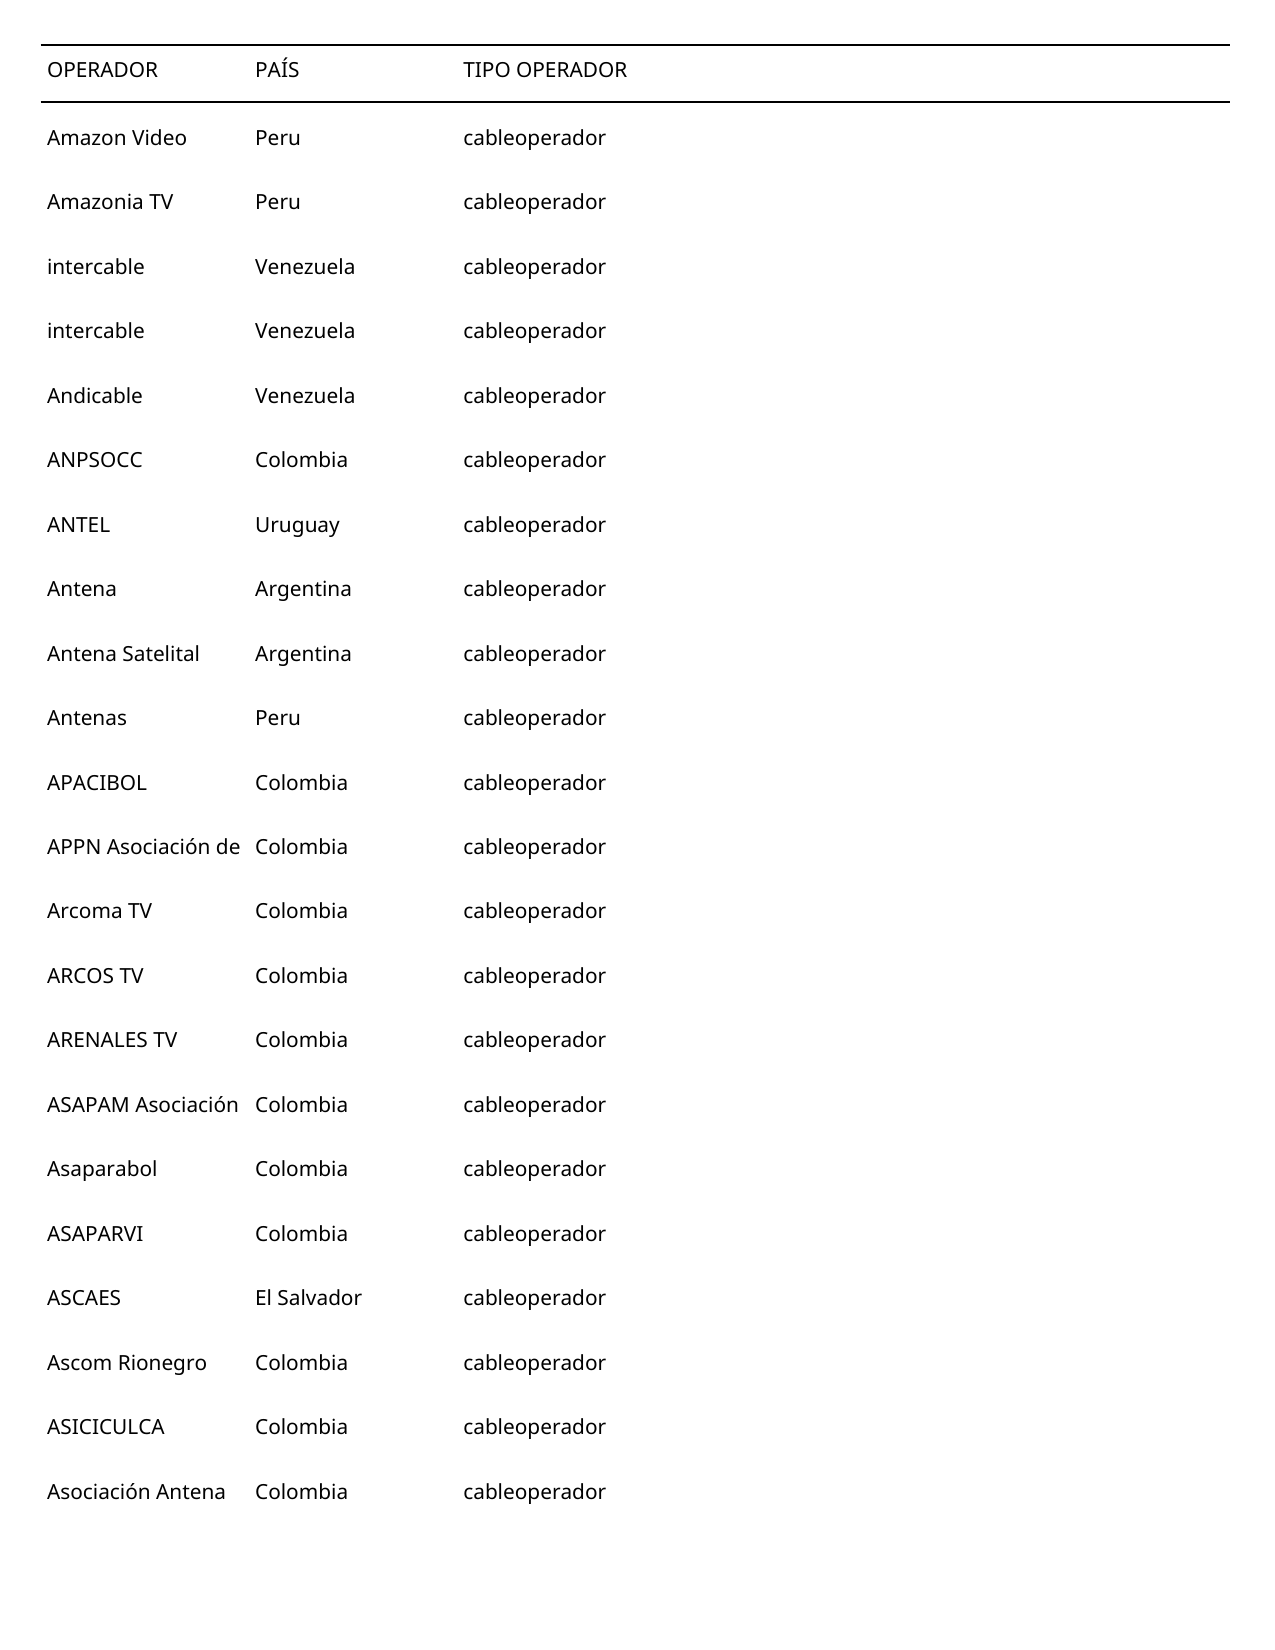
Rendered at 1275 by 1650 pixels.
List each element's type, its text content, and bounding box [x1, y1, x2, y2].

table_cell [0, 1002, 41, 1026]
table_cell [41, 1413, 47, 1453]
table_header [671, 0, 1234, 45]
table_cell [255, 873, 463, 897]
table_cell [41, 293, 47, 316]
table_cell APACIBOL [47, 768, 255, 808]
table_cell [0, 1090, 41, 1131]
table_cell [671, 316, 1234, 357]
table_cell [0, 1324, 41, 1348]
table_header [41, 0, 47, 44]
table_cell [1234, 228, 1275, 252]
table_cell [41, 46, 47, 55]
table_cell [671, 744, 1234, 768]
table_cell [463, 1324, 671, 1348]
table_cell [463, 46, 671, 55]
table_cell cableoperador [463, 832, 671, 873]
table_cell [1234, 188, 1275, 228]
table_cell Colombia [255, 897, 463, 937]
table_cell cableoperador [463, 1413, 671, 1453]
table_cell [41, 1026, 47, 1066]
table_cell [41, 510, 47, 550]
table_cell [41, 252, 47, 292]
table_cell [41, 421, 47, 445]
table_cell [0, 639, 41, 679]
table_cell cableoperador [463, 768, 671, 808]
table_cell [1234, 1195, 1275, 1219]
table_cell [0, 1413, 41, 1453]
table_cell [0, 1389, 41, 1412]
table_cell [0, 46, 41, 55]
table_cell [47, 550, 255, 574]
table_cell [671, 1026, 1234, 1066]
table_cell [1234, 164, 1275, 187]
table_cell Uruguay [255, 510, 463, 550]
table_cell [1234, 768, 1275, 808]
table_cell [41, 445, 47, 486]
table_cell [671, 55, 1234, 96]
table_cell Colombia [255, 1348, 463, 1388]
table_cell [671, 381, 1234, 421]
table_cell [41, 1195, 47, 1219]
table_cell cableoperador [463, 1348, 671, 1388]
table_cell [463, 164, 671, 187]
table_cell [0, 1348, 41, 1388]
table_cell cableoperador [463, 1090, 671, 1131]
table_cell [671, 550, 1234, 574]
table_cell Colombia [255, 1413, 463, 1453]
table_cell [1234, 1284, 1275, 1324]
table_cell [1234, 1413, 1275, 1453]
table_cell [671, 510, 1234, 550]
table_cell Amazonia TV [47, 188, 255, 228]
table_cell [463, 1131, 671, 1154]
table_cell [41, 188, 47, 228]
table_cell [255, 679, 463, 703]
table_cell [671, 486, 1234, 510]
table_cell [41, 1284, 47, 1324]
table_cell cableoperador [463, 574, 671, 615]
table_cell [463, 104, 671, 123]
table_cell cableoperador [463, 445, 671, 486]
table_cell [47, 104, 255, 123]
table_cell [255, 96, 463, 101]
table_cell [41, 639, 47, 679]
table_cell [0, 574, 41, 615]
table_cell [41, 832, 47, 873]
table_cell [0, 768, 41, 808]
table_cell [671, 937, 1234, 961]
table_cell [41, 768, 47, 808]
table_cell [0, 1131, 41, 1154]
table_cell OPERADOR [47, 55, 255, 96]
table_cell Colombia [255, 1219, 463, 1259]
table_cell [41, 897, 47, 937]
table_cell [47, 421, 255, 445]
table_cell [0, 1026, 41, 1066]
table_cell [41, 316, 47, 357]
table_cell [0, 744, 41, 768]
table_cell [41, 1219, 47, 1259]
table_cell [671, 1260, 1234, 1283]
table_cell [463, 615, 671, 639]
table_cell [463, 1066, 671, 1090]
table_cell [47, 46, 255, 55]
table_cell [1234, 104, 1275, 123]
table_cell [671, 1131, 1234, 1154]
table_cell [47, 808, 255, 832]
table_header [0, 0, 41, 45]
table_cell [1234, 1477, 1275, 1517]
table_cell [0, 55, 41, 96]
table_cell [0, 808, 41, 832]
table_cell [671, 768, 1234, 808]
table_cell [255, 1131, 463, 1154]
table_cell cableoperador [463, 1284, 671, 1324]
table_cell [671, 873, 1234, 897]
table_cell [1234, 55, 1275, 96]
table_cell intercable [47, 316, 255, 357]
table_cell [1234, 1002, 1275, 1026]
table_header [463, 0, 671, 44]
table_cell [463, 1389, 671, 1412]
table_cell [0, 486, 41, 510]
table_cell [1234, 1155, 1275, 1195]
table_cell [0, 445, 41, 486]
table_cell [47, 1389, 255, 1412]
table_cell [47, 164, 255, 187]
table_cell cableoperador [463, 897, 671, 937]
table_cell [1234, 1131, 1275, 1154]
table_cell Peru [255, 188, 463, 228]
table_cell [671, 293, 1234, 316]
table_cell [463, 1195, 671, 1219]
table_cell [41, 808, 47, 832]
table_cell TIPO OPERADOR [463, 55, 671, 96]
table_cell [1234, 1090, 1275, 1131]
table_cell [463, 293, 671, 316]
table_cell [1234, 357, 1275, 381]
table_cell Peru [255, 123, 463, 163]
table_cell Asaparabol [47, 1155, 255, 1195]
table_cell [41, 1002, 47, 1026]
table_cell [255, 1453, 463, 1477]
table_cell [1234, 1453, 1275, 1477]
table_cell [41, 703, 47, 744]
table_cell intercable [47, 252, 255, 292]
table_cell [41, 104, 47, 123]
table_cell [41, 1453, 47, 1477]
table_cell [47, 1002, 255, 1026]
table_cell [1234, 744, 1275, 768]
table_cell [41, 937, 47, 961]
table_cell [671, 445, 1234, 486]
table_cell [1234, 293, 1275, 316]
table_cell [1234, 252, 1275, 292]
table_cell [47, 1195, 255, 1219]
table_cell [255, 615, 463, 639]
table_cell [41, 381, 47, 421]
table_cell [671, 574, 1234, 615]
table_cell [41, 1090, 47, 1131]
table_cell [47, 615, 255, 639]
table_cell [1234, 46, 1275, 55]
table_cell [0, 1155, 41, 1195]
table_cell cableoperador [463, 1155, 671, 1195]
table_cell [463, 1260, 671, 1283]
table_cell [1234, 679, 1275, 703]
table_header [1234, 0, 1275, 45]
table_cell cableoperador [463, 188, 671, 228]
table_cell [41, 357, 47, 381]
table_cell cableoperador [463, 381, 671, 421]
table_cell [671, 46, 1234, 55]
table_cell [1234, 1026, 1275, 1066]
table_cell [41, 123, 47, 163]
table_cell cableoperador [463, 1026, 671, 1066]
table_cell ASAPARVI [47, 1219, 255, 1259]
table_cell [255, 1002, 463, 1026]
table_cell [255, 1066, 463, 1090]
table_cell El Salvador [255, 1284, 463, 1324]
table_cell [463, 1453, 671, 1477]
table_cell [671, 961, 1234, 1002]
table_cell [0, 1453, 41, 1477]
table_cell [0, 961, 41, 1002]
table_cell [463, 873, 671, 897]
table_cell cableoperador [463, 639, 671, 679]
table_cell [671, 421, 1234, 445]
table_cell [1234, 832, 1275, 873]
table_cell [1234, 1348, 1275, 1388]
table_cell [41, 228, 47, 252]
table_cell [1234, 1389, 1275, 1412]
table_cell [0, 252, 41, 292]
table_cell [0, 188, 41, 228]
table_cell Colombia [255, 1026, 463, 1066]
table_cell [41, 486, 47, 510]
table_cell [0, 873, 41, 897]
table_cell [255, 421, 463, 445]
table_cell ANTEL [47, 510, 255, 550]
table_cell APPN Asociación de [47, 832, 255, 873]
table_cell [41, 1131, 47, 1154]
table_cell [671, 1348, 1234, 1388]
table_cell [1234, 1219, 1275, 1259]
table_cell [41, 574, 47, 615]
table_cell [671, 228, 1234, 252]
table_cell [255, 744, 463, 768]
table_cell [463, 486, 671, 510]
table_cell [1234, 1324, 1275, 1348]
table_cell Colombia [255, 1477, 463, 1517]
table_cell ASAPAM Asociación [47, 1090, 255, 1131]
table_cell [671, 897, 1234, 937]
table_cell cableoperador [463, 316, 671, 357]
table_cell [0, 164, 41, 187]
table_cell [463, 937, 671, 961]
table_cell [463, 228, 671, 252]
table_header [47, 0, 255, 44]
table_cell [0, 316, 41, 357]
table_cell [41, 961, 47, 1002]
table_cell Asociación Antena [47, 1477, 255, 1517]
table_cell [0, 228, 41, 252]
table_cell ASCAES [47, 1284, 255, 1324]
table_cell [0, 421, 41, 445]
table_cell [1234, 937, 1275, 961]
table_cell [0, 1066, 41, 1090]
table_cell [41, 1324, 47, 1348]
table_cell [0, 96, 41, 102]
table_cell [671, 703, 1234, 744]
table_cell [671, 808, 1234, 832]
table_cell [1234, 873, 1275, 897]
table_cell [463, 679, 671, 703]
table_cell [671, 1066, 1234, 1090]
table_cell [255, 1195, 463, 1219]
table_cell [0, 615, 41, 639]
table_cell [255, 1389, 463, 1412]
table_cell [0, 357, 41, 381]
table_cell [255, 164, 463, 187]
table_cell Argentina [255, 574, 463, 615]
table_cell [47, 357, 255, 381]
table_cell Arcoma TV [47, 897, 255, 937]
table_cell [47, 744, 255, 768]
table_cell [0, 381, 41, 421]
table_cell ANPSOCC [47, 445, 255, 486]
table_cell Colombia [255, 961, 463, 1002]
table_cell [1234, 381, 1275, 421]
table_header [255, 0, 463, 44]
table_cell [255, 550, 463, 574]
table_cell [1234, 1260, 1275, 1283]
table_cell [0, 550, 41, 574]
table_cell [47, 1131, 255, 1154]
table_cell [41, 1348, 47, 1388]
table_cell [41, 164, 47, 187]
table_cell [255, 1260, 463, 1283]
table_cell [1234, 808, 1275, 832]
table_cell [41, 550, 47, 574]
table_cell [255, 46, 463, 55]
table_cell Venezuela [255, 252, 463, 292]
table_cell Peru [255, 703, 463, 744]
table_cell [671, 1090, 1234, 1131]
table_cell [1234, 1066, 1275, 1090]
table_cell cableoperador [463, 1219, 671, 1259]
table_cell [47, 679, 255, 703]
table_cell [671, 164, 1234, 187]
table_cell [1234, 961, 1275, 1002]
table_cell [0, 1219, 41, 1259]
table_cell [1234, 510, 1275, 550]
table_cell [41, 1155, 47, 1195]
table_cell [41, 1066, 47, 1090]
table_cell [463, 744, 671, 768]
table_cell cableoperador [463, 510, 671, 550]
table_cell [47, 1324, 255, 1348]
table_cell PAÍS [255, 55, 463, 96]
table_cell [255, 808, 463, 832]
table_cell [463, 421, 671, 445]
table_cell cableoperador [463, 961, 671, 1002]
table_cell [1234, 703, 1275, 744]
table_cell [0, 937, 41, 961]
table_cell [47, 486, 255, 510]
table_cell [463, 96, 671, 101]
table_cell [671, 679, 1234, 703]
table_cell Ascom Rionegro [47, 1348, 255, 1388]
table_cell Colombia [255, 832, 463, 873]
table_cell [671, 832, 1234, 873]
table_cell [41, 1260, 47, 1283]
table_cell [1234, 123, 1275, 163]
table_cell ASICICULCA [47, 1413, 255, 1453]
table_cell [255, 228, 463, 252]
table_cell [255, 937, 463, 961]
table_cell [47, 293, 255, 316]
table_cell [255, 486, 463, 510]
table_cell [0, 897, 41, 937]
table_cell [671, 1195, 1234, 1219]
table_cell ARENALES TV [47, 1026, 255, 1066]
table_cell [41, 615, 47, 639]
table_cell Antenas [47, 703, 255, 744]
table_cell [47, 873, 255, 897]
table_cell [1234, 96, 1275, 102]
table_cell [463, 808, 671, 832]
table_cell [41, 679, 47, 703]
table_cell [47, 1066, 255, 1090]
table_cell [1234, 445, 1275, 486]
table_cell Antena Satelital [47, 639, 255, 679]
table_cell [41, 744, 47, 768]
table_cell [671, 1219, 1234, 1259]
table_cell [0, 123, 41, 163]
table_cell [0, 703, 41, 744]
table_cell [0, 1477, 41, 1517]
table_cell [47, 1260, 255, 1283]
table_cell [1234, 421, 1275, 445]
table_cell [41, 55, 47, 96]
table_cell [1234, 550, 1275, 574]
table_cell [0, 510, 41, 550]
table_cell [0, 679, 41, 703]
table_cell [255, 1324, 463, 1348]
table_cell [255, 357, 463, 381]
table_cell [1234, 574, 1275, 615]
table_cell [671, 104, 1234, 123]
table_cell Venezuela [255, 381, 463, 421]
table_cell [47, 96, 255, 101]
table_cell [41, 873, 47, 897]
table_cell [671, 1284, 1234, 1324]
table_cell [671, 615, 1234, 639]
table_cell Colombia [255, 445, 463, 486]
table_cell cableoperador [463, 252, 671, 292]
table_cell [671, 252, 1234, 292]
table_cell [0, 832, 41, 873]
table_cell [0, 1284, 41, 1324]
table_cell [0, 1260, 41, 1283]
table_cell Argentina [255, 639, 463, 679]
table_cell [671, 357, 1234, 381]
table_cell [671, 1002, 1234, 1026]
table_cell [463, 550, 671, 574]
table_cell Colombia [255, 1155, 463, 1195]
table_cell [47, 228, 255, 252]
table_cell Andicable [47, 381, 255, 421]
table_cell Venezuela [255, 316, 463, 357]
table_cell [671, 1413, 1234, 1453]
table_cell Colombia [255, 768, 463, 808]
table_cell [0, 293, 41, 316]
table_cell Amazon Video [47, 123, 255, 163]
table_cell [1234, 615, 1275, 639]
table_cell [671, 123, 1234, 163]
table_cell [463, 1002, 671, 1026]
table_cell [0, 104, 41, 123]
table_cell [671, 639, 1234, 679]
table_cell [671, 1389, 1234, 1412]
table_cell Antena [47, 574, 255, 615]
table_cell [255, 293, 463, 316]
table_cell [671, 1453, 1234, 1477]
table_cell [1234, 486, 1275, 510]
table_cell [463, 357, 671, 381]
table_cell [47, 937, 255, 961]
table_cell [671, 188, 1234, 228]
table_cell [255, 104, 463, 123]
table_cell [47, 1453, 255, 1477]
table_cell cableoperador [463, 703, 671, 744]
table_cell [671, 1324, 1234, 1348]
table_cell [1234, 897, 1275, 937]
table_cell [1234, 316, 1275, 357]
table_cell Colombia [255, 1090, 463, 1131]
table_cell [1234, 639, 1275, 679]
table_cell cableoperador [463, 123, 671, 163]
table_cell [41, 1477, 47, 1517]
table_cell [671, 1155, 1234, 1195]
table_cell [41, 1389, 47, 1412]
table_cell ARCOS TV [47, 961, 255, 1002]
table_cell [0, 1195, 41, 1219]
table_cell [671, 96, 1234, 102]
table_cell [671, 1477, 1234, 1517]
table_cell cableoperador [463, 1477, 671, 1517]
